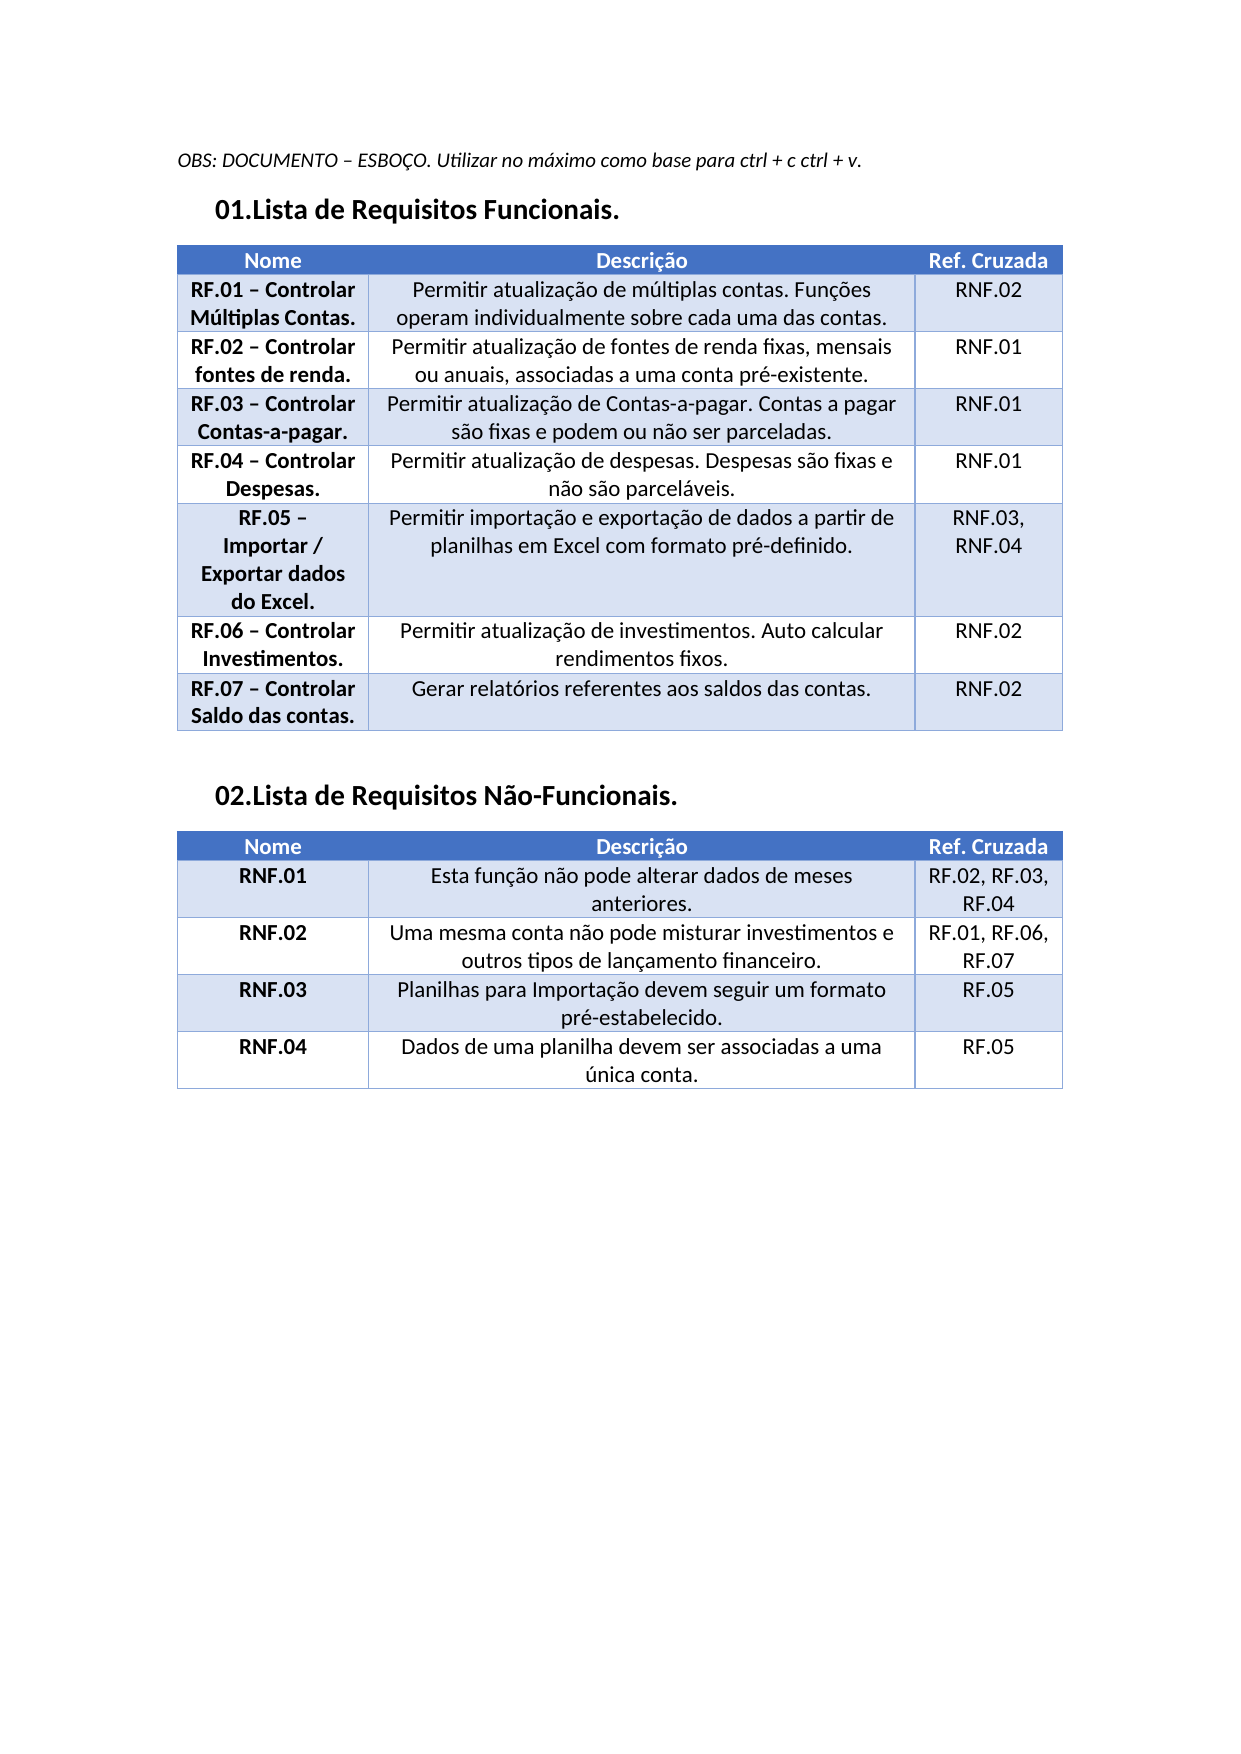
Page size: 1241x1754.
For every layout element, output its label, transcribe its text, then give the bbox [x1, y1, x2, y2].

table_cell RF.07 – Controlar Saldo das contas. [178, 674, 368, 730]
table_header Descrição [369, 246, 915, 274]
table_cell Permitir atualização de múltiplas contas. Funções operam individualmente sobre cada uma das contas. [369, 275, 914, 331]
table_cell RF.05 [916, 975, 1062, 1031]
table_cell RNF.02 [916, 674, 1062, 730]
table_header Ref. Cruzada [915, 246, 1062, 274]
table_cell [1063, 860, 1240, 917]
table_cell RNF.04 [178, 1032, 368, 1088]
table_cell RF.06 – Controlar Investimentos. [178, 617, 368, 673]
table_header Nome [178, 246, 369, 274]
table_cell Uma mesma conta não pode misturar investimentos e outros tipos de lançamento financeiro. [369, 918, 914, 974]
table_cell Permitir atualização de fontes de renda fixas, mensais ou anuais, associadas a uma conta pré-existente. [369, 332, 914, 388]
table_cell RF.01 – Controlar Múltiplas Contas. [178, 275, 368, 331]
table_cell RF.05 – Importar / Exportar dados do Excel. [178, 504, 368, 616]
table_cell RF.04 – Controlar Despesas. [178, 446, 368, 502]
table_cell Permitir atualização de Contas-a-pagar. Contas a pagar são fixas e podem ou não ser parceladas. [369, 389, 914, 445]
table_cell Dados de uma planilha devem ser associadas a uma única conta. [369, 1032, 914, 1088]
table_cell RNF.03, RNF.04 [916, 504, 1062, 616]
table_cell RNF.03 [178, 975, 368, 1031]
table_cell Permitir atualização de despesas. Despesas são fixas e não são parceláveis. [369, 446, 914, 502]
table_header [1063, 831, 1240, 860]
table_cell RNF.01 [916, 389, 1062, 445]
table_cell Esta função não pode alterar dados de meses anteriores. [369, 861, 914, 917]
table_cell RNF.01 [178, 861, 368, 917]
table_cell Planilhas para Importação devem seguir um formato pré-estabelecido. [369, 975, 914, 1031]
table_header Nome [178, 832, 369, 860]
list Lista de Requisitos Funcionais. [215, 191, 1063, 227]
table_cell RF.01, RF.06, RF.07 [916, 918, 1062, 974]
table_cell Permitir importação e exportação de dados a partir de planilhas em Excel com formato pré-definido. [369, 504, 914, 616]
table_cell RF.05 [916, 1032, 1062, 1088]
text OBS: DOCUMENTO – ESBOÇO. Utilizar no máximo como base para ctrl + c ctrl + v. [177, 148, 1063, 173]
table_cell RF.03 – Controlar Contas-a-pagar. [178, 389, 368, 445]
table_cell [1063, 1031, 1240, 1088]
table_cell RNF.01 [916, 332, 1062, 388]
table_cell RNF.02 [178, 918, 368, 974]
list Lista de Requisitos Não-Funcionais. [215, 777, 1063, 812]
table_cell RNF.01 [916, 446, 1062, 502]
table_cell RF.02 – Controlar fontes de renda. [178, 332, 368, 388]
table_header Ref. Cruzada [915, 832, 1062, 860]
table_cell [1063, 974, 1240, 1031]
table_cell [1063, 917, 1240, 974]
table_cell RF.02, RF.03, RF.04 [916, 861, 1062, 917]
table_cell Permitir atualização de investimentos. Auto calcular rendimentos fixos. [369, 617, 914, 673]
table_cell Gerar relatórios referentes aos saldos das contas. [369, 674, 914, 730]
table_cell RNF.02 [916, 275, 1062, 331]
table_cell RNF.02 [916, 617, 1062, 673]
table_header Descrição [369, 832, 915, 860]
